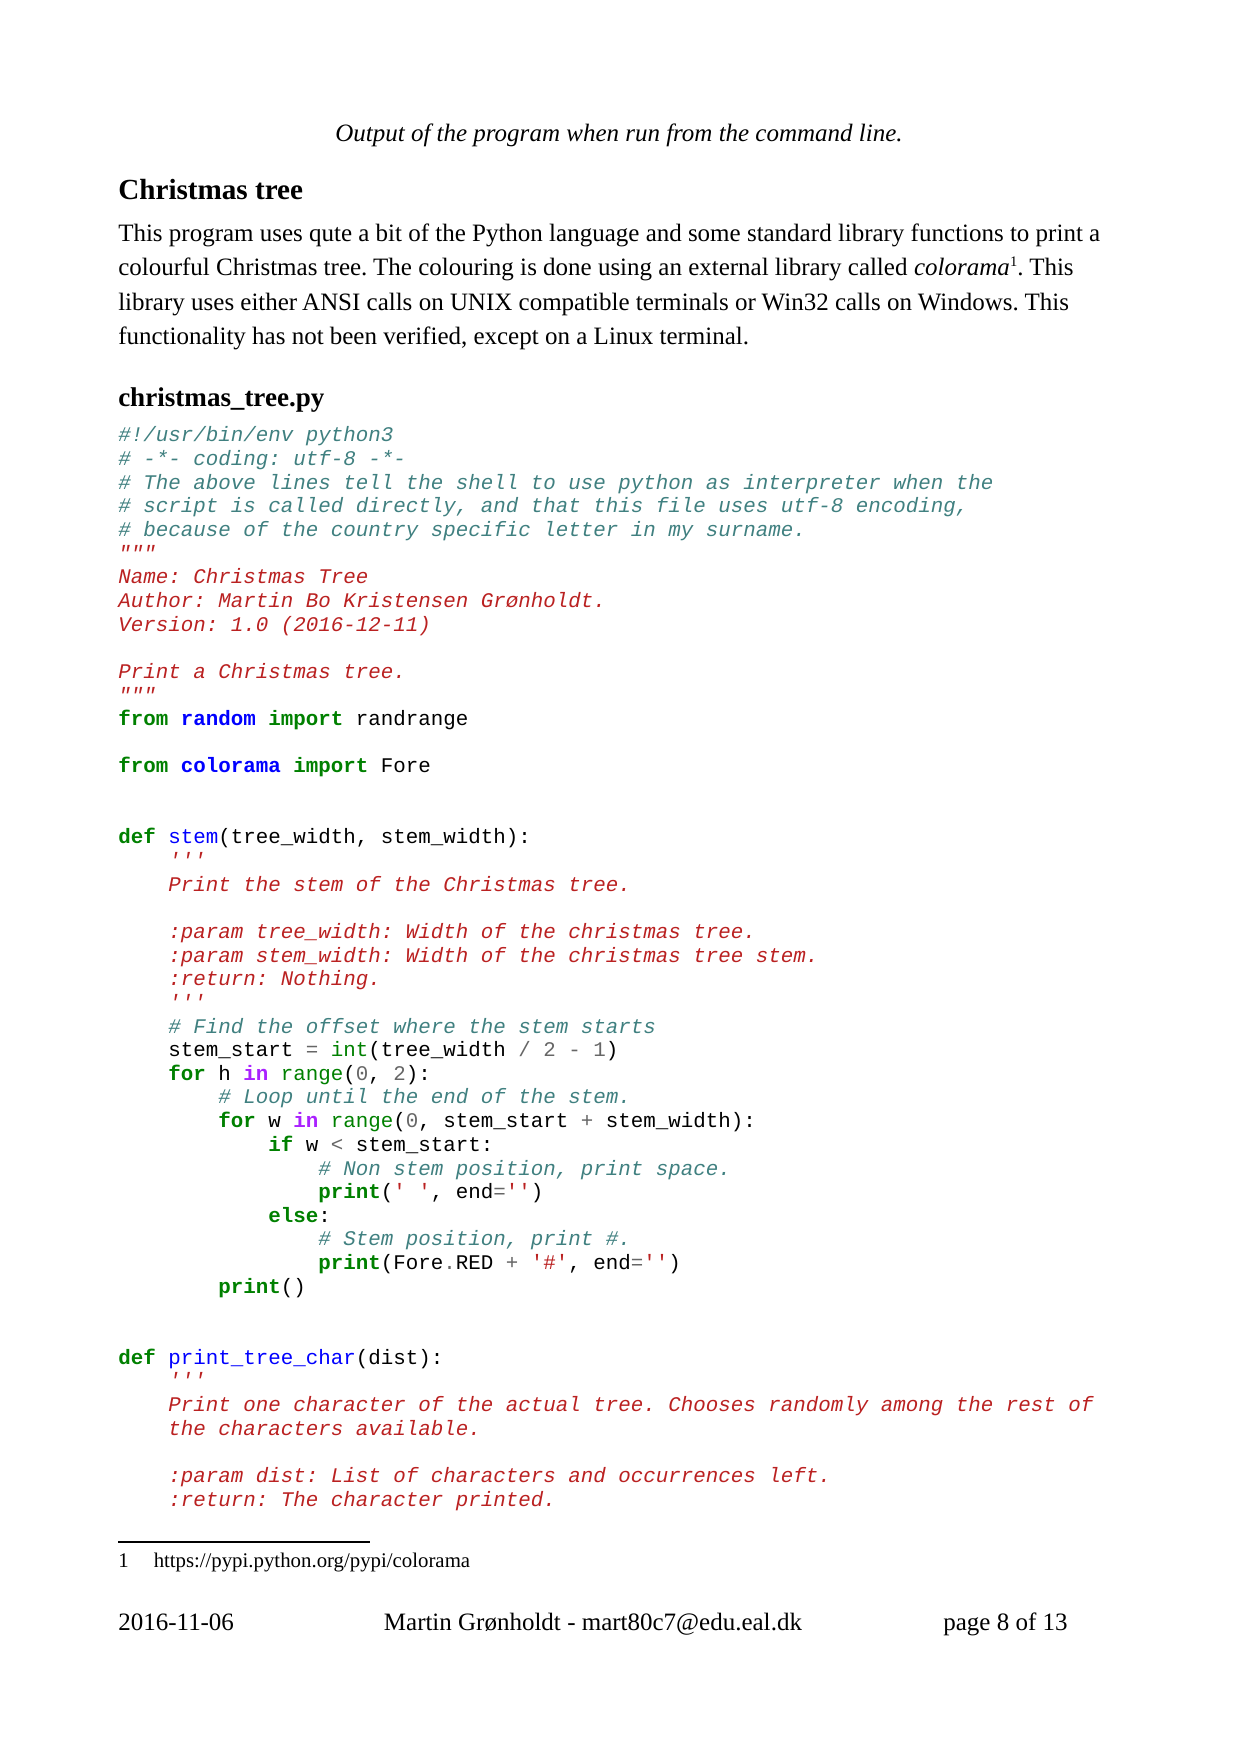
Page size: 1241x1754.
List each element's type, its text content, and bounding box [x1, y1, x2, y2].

text ''' [118, 1370, 1122, 1394]
text ''' [118, 992, 1122, 1016]
text #!/usr/bin/env python3 [118, 424, 1122, 448]
text Print one character of the actual tree. Chooses randomly among the rest of [118, 1394, 1122, 1418]
text :return: The character printed. [118, 1488, 1122, 1512]
text def stem(tree_width, stem_width): [118, 826, 1122, 850]
text for h in range(0, 2): [118, 1063, 1122, 1087]
text # Loop until the end of the stem. [118, 1087, 1122, 1110]
text Name: Christmas Tree [118, 566, 1122, 590]
text # Non stem position, print space. [118, 1157, 1122, 1181]
text print(' ', end='') [118, 1181, 1122, 1205]
text This program uses qute a bit of the Python language and some standard library functions to print a colourful Christmas tree. The colouring is done using an external library called colorama. This library uses either ANSI calls on UNIX compatible terminals or Win32 calls on Windows. This functionality has not been verified, except on a Linux terminal. [118, 218, 1122, 350]
subtitle Christmas tree [118, 172, 1122, 205]
text https://pypi.python.org/pypi/colorama [118, 1548, 1122, 1572]
text from colorama import Fore [118, 756, 1122, 779]
text # script is called directly, and that this file uses utf-8 encoding, [118, 495, 1122, 519]
text :param stem_width: Width of the christmas tree stem. [118, 945, 1122, 968]
text ''' [118, 850, 1122, 874]
text from random import randrange [118, 708, 1122, 732]
text print() [118, 1276, 1122, 1299]
text # Find the offset where the stem starts [118, 1016, 1122, 1039]
text print(Fore.RED + '#', end='') [118, 1252, 1122, 1276]
text Print the stem of the Christmas tree. [118, 874, 1122, 897]
text Version: 1.0 (2016-12-11) [118, 614, 1122, 637]
text stem_start = int(tree_width / 2 - 1) [118, 1039, 1122, 1063]
text """ [118, 543, 1122, 566]
text """ [118, 684, 1122, 708]
text else: [118, 1205, 1122, 1228]
text :return: Nothing. [118, 968, 1122, 992]
text Author: Martin Bo Kristensen Grønholdt. [118, 590, 1122, 614]
subtitle christmas_tree.py [118, 381, 1122, 412]
text # because of the country specific letter in my surname. [118, 519, 1122, 543]
text Output of the program when run from the command line. [118, 118, 1122, 147]
text :param tree_width: Width of the christmas tree. [118, 921, 1122, 945]
text the characters available. [118, 1418, 1122, 1441]
text # Stem position, print #. [118, 1228, 1122, 1252]
text # -*- coding: utf-8 -*- [118, 448, 1122, 472]
text if w < stem_start: [118, 1134, 1122, 1157]
text # The above lines tell the shell to use python as interpreter when the [118, 472, 1122, 495]
text for w in range(0, stem_start + stem_width): [118, 1110, 1122, 1134]
text def print_tree_char(dist): [118, 1347, 1122, 1370]
text :param dist: List of characters and occurrences left. [118, 1465, 1122, 1488]
text Print a Christmas tree. [118, 661, 1122, 684]
